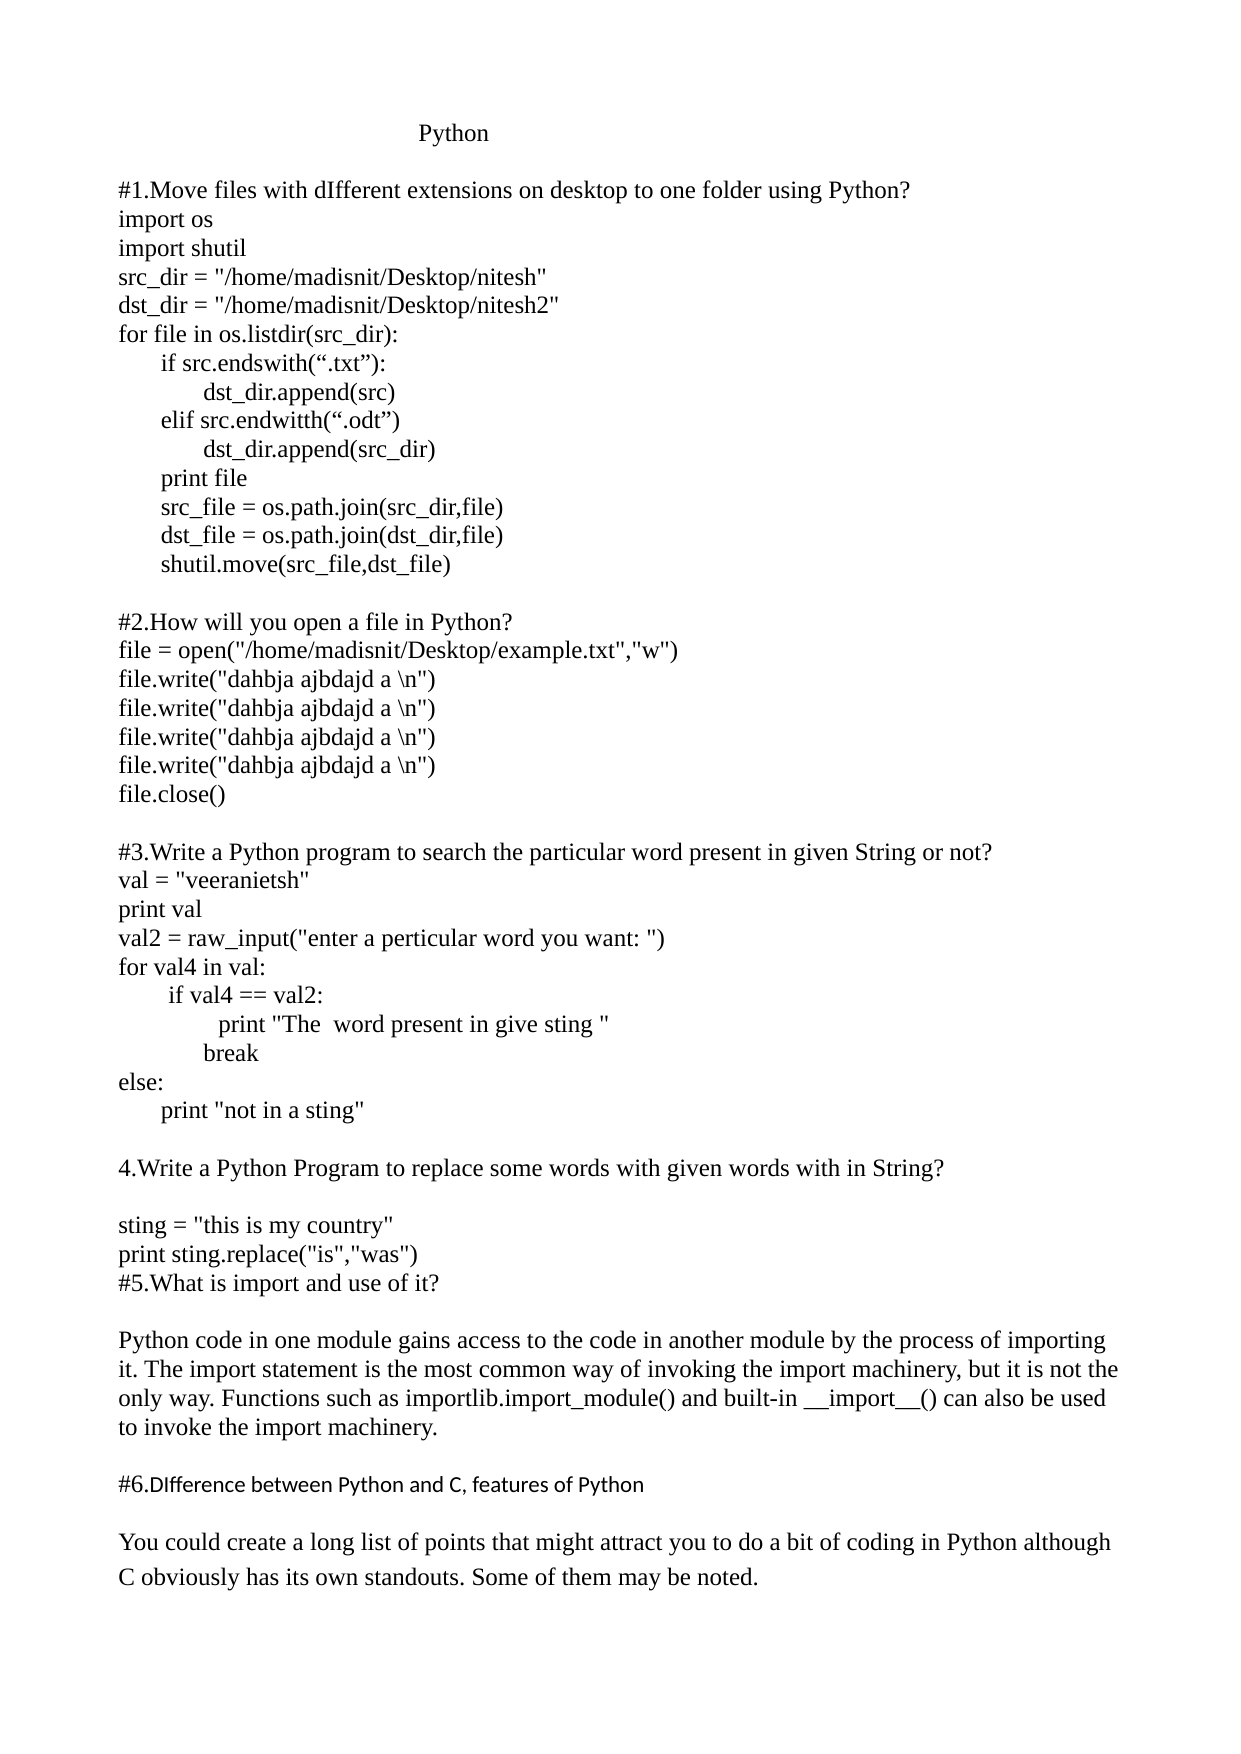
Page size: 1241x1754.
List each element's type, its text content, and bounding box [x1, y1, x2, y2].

text Python [118, 118, 1122, 147]
text You could create a long list of points that might attract you to do a bit of coding in Python although C obviously has its own standouts. Some of them may be noted. [118, 1527, 1122, 1590]
text print val [118, 894, 1122, 923]
text file = open("/home/madisnit/Desktop/example.txt","w") [118, 636, 1122, 664]
text src_dir = "/home/madisnit/Desktop/nitesh" [118, 262, 1122, 291]
text import os [118, 204, 1122, 233]
text shutil.move(src_file,dst_file) [118, 549, 1122, 578]
text src_file = os.path.join(src_dir,file) [118, 492, 1122, 521]
text for val4 in val: [118, 952, 1122, 981]
text if src.endswith(“.txt”): [118, 348, 1122, 377]
text print "The word present in give sting " [118, 1009, 1122, 1038]
text elif src.endwitth(“.odt”) [118, 406, 1122, 434]
text val = "veeranietsh" [118, 866, 1122, 894]
text else: [118, 1067, 1122, 1096]
text file.write("dahbja ajbdajd a \n") [118, 751, 1122, 779]
text dst_dir.append(src_dir) [118, 434, 1122, 463]
text Python code in one module gains access to the code in another module by the process of importing it. The import statement is the most common way of invoking the import machinery, but it is not the only way. Functions such as importlib.import_module() and built-in __import__() can also be used to invoke the import machinery. [118, 1326, 1122, 1441]
text val2 = raw_input("enter a perticular word you want: ") [118, 923, 1122, 952]
text dst_dir = "/home/madisnit/Desktop/nitesh2" [118, 291, 1122, 319]
text file.write("dahbja ajbdajd a \n") [118, 722, 1122, 751]
text break [118, 1038, 1122, 1067]
text file.write("dahbja ajbdajd a \n") [118, 693, 1122, 722]
text #1.Move files with dIfferent extensions on desktop to one folder using Python? [118, 176, 1122, 204]
text file.write("dahbja ajbdajd a \n") [118, 664, 1122, 693]
text print file [118, 463, 1122, 492]
text 4.Write a Python Program to replace some words with given words with in String? [118, 1153, 1122, 1182]
text print "not in a sting" [118, 1096, 1122, 1124]
text if val4 == val2: [118, 981, 1122, 1009]
text #5.What is import and use of it? [118, 1268, 1122, 1297]
text file.close() [118, 779, 1122, 808]
text dst_file = os.path.join(dst_dir,file) [118, 521, 1122, 549]
text print sting.replace("is","was") [118, 1239, 1122, 1268]
text #3.Write a Python program to search the particular word present in given String or not? [118, 837, 1122, 866]
text #2.How will you open a file in Python? [118, 607, 1122, 636]
text sting = "this is my country" [118, 1211, 1122, 1239]
text for file in os.listdir(src_dir): [118, 319, 1122, 348]
text import shutil [118, 233, 1122, 262]
text dst_dir.append(src) [118, 377, 1122, 406]
text #6.DIfference between Python and C, features of Python [118, 1469, 1122, 1498]
